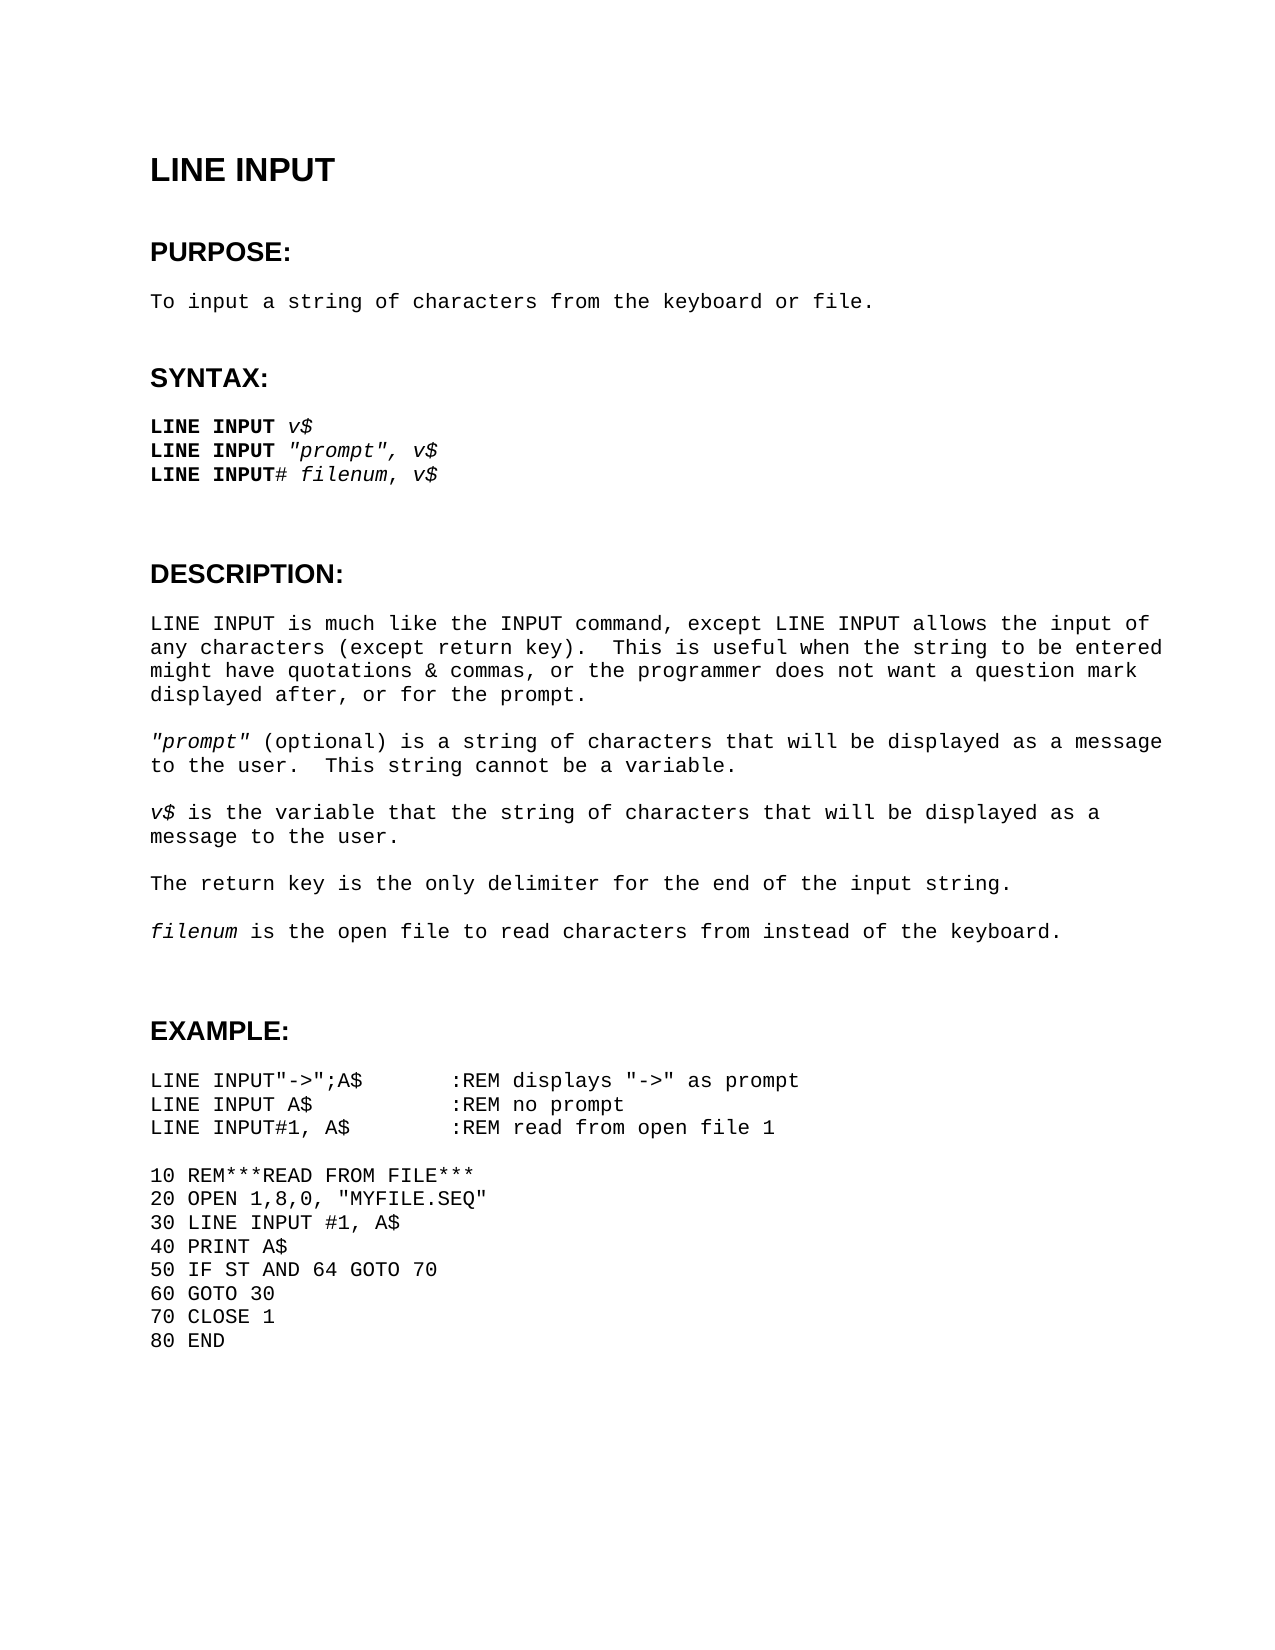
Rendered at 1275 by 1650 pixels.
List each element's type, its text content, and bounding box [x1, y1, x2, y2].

text LINE INPUT v$ [150, 416, 1162, 440]
text "prompt" (optional) is a string of characters that will be displayed as a message to the user. This string cannot be a variable. [150, 731, 1162, 779]
text LINE INPUT A$ :REM no prompt [150, 1094, 1162, 1117]
text EXAMPLE: [150, 1015, 1162, 1046]
text 80 END [150, 1330, 1162, 1354]
text 20 OPEN 1,8,0, "MYFILE.SEQ" [150, 1188, 1162, 1212]
text The return key is the only delimiter for the end of the input string. [150, 873, 1162, 897]
text PURPOSE: [150, 236, 1162, 267]
text v$ is the variable that the string of characters that will be displayed as a message to the user. [150, 802, 1162, 850]
text 40 PRINT A$ [150, 1236, 1162, 1259]
text 10 REM***READ FROM FILE*** [150, 1165, 1162, 1188]
text filenum is the open file to read characters from instead of the keyboard. [150, 921, 1162, 944]
text SYNTAX: [150, 362, 1162, 393]
text LINE INPUT#1, A$ :REM read from open file 1 [150, 1117, 1162, 1141]
text To input a string of characters from the keyboard or file. [150, 291, 1162, 314]
text 50 IF ST AND 64 GOTO 70 [150, 1259, 1162, 1283]
text 60 GOTO 30 [150, 1283, 1162, 1307]
text LINE INPUT [150, 150, 1162, 188]
text 30 LINE INPUT #1, A$ [150, 1212, 1162, 1236]
text LINE INPUT is much like the INPUT command, except LINE INPUT allows the input of any characters (except return key). This is useful when the string to be entered might have quotations & commas, or the programmer does not want a question mark displayed after, or for the prompt. [150, 613, 1162, 708]
text LINE INPUT# filenum, v$ [150, 464, 1162, 487]
text DESCRIPTION: [150, 558, 1162, 589]
text LINE INPUT "prompt", v$ [150, 440, 1162, 464]
text 70 CLOSE 1 [150, 1307, 1162, 1330]
text LINE INPUT"->";A$ :REM displays "->" as prompt [150, 1070, 1162, 1094]
